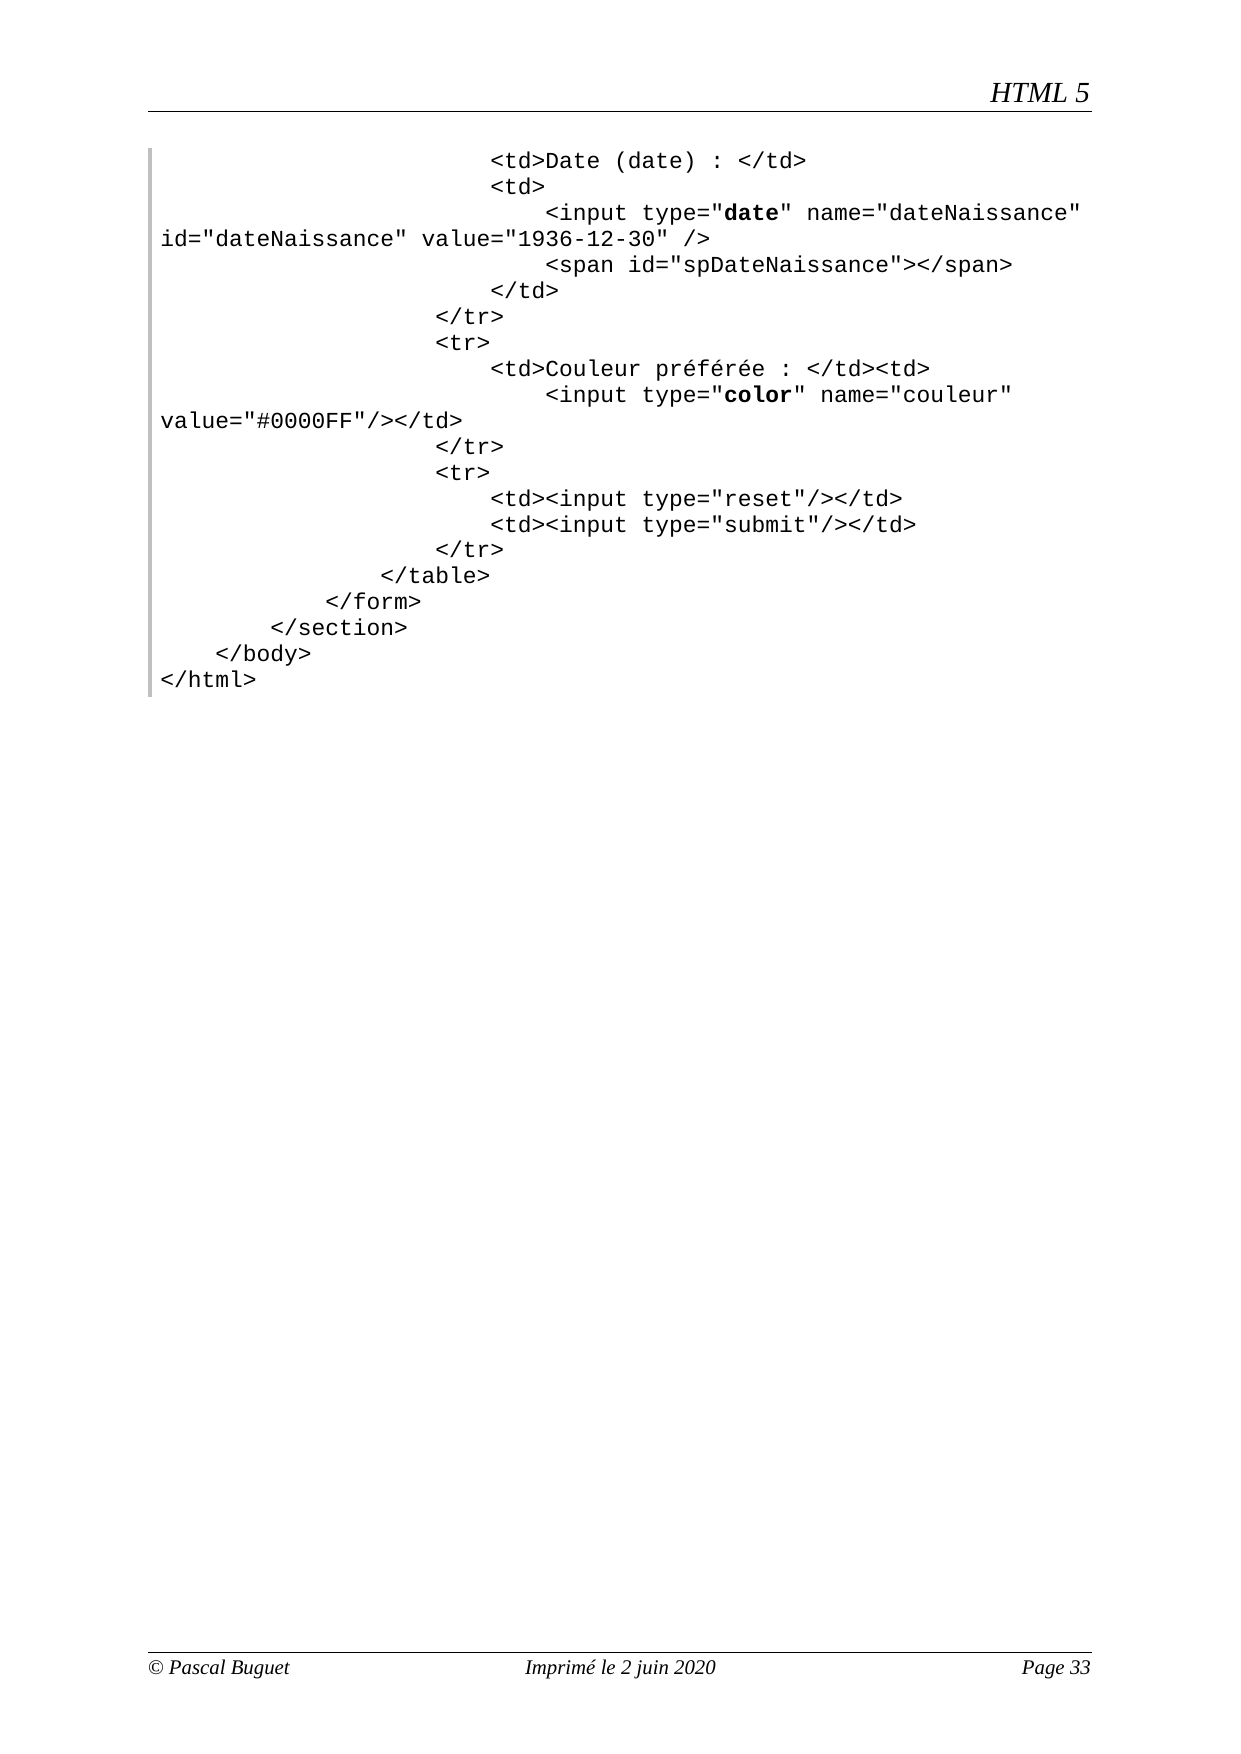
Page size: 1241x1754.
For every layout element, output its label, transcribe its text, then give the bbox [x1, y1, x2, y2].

text </section> [152, 617, 1092, 643]
text <td>Couleur préférée : </td><td> [152, 357, 1092, 383]
text <td>Date (date) : </td> [152, 148, 1092, 176]
text </tr> [152, 539, 1092, 565]
text <input type="date" name="dateNaissance" id="dateNaissance" value="1936-12-30" /> [152, 202, 1092, 253]
text </td> [152, 279, 1092, 305]
text </form> [152, 591, 1092, 617]
text <td> [152, 176, 1092, 202]
text </tr> [152, 435, 1092, 461]
text </body> [152, 643, 1092, 668]
text <td><input type="reset"/></td> [152, 487, 1092, 513]
text <td><input type="submit"/></td> [152, 513, 1092, 539]
text </tr> [152, 305, 1092, 331]
text <span id="spDateNaissance"></span> [152, 253, 1092, 279]
text </table> [152, 565, 1092, 591]
text </html> [152, 668, 1092, 697]
text <input type="color" name="couleur" value="#0000FF"/></td> [152, 383, 1092, 435]
text <tr> [152, 461, 1092, 487]
text <tr> [152, 331, 1092, 357]
